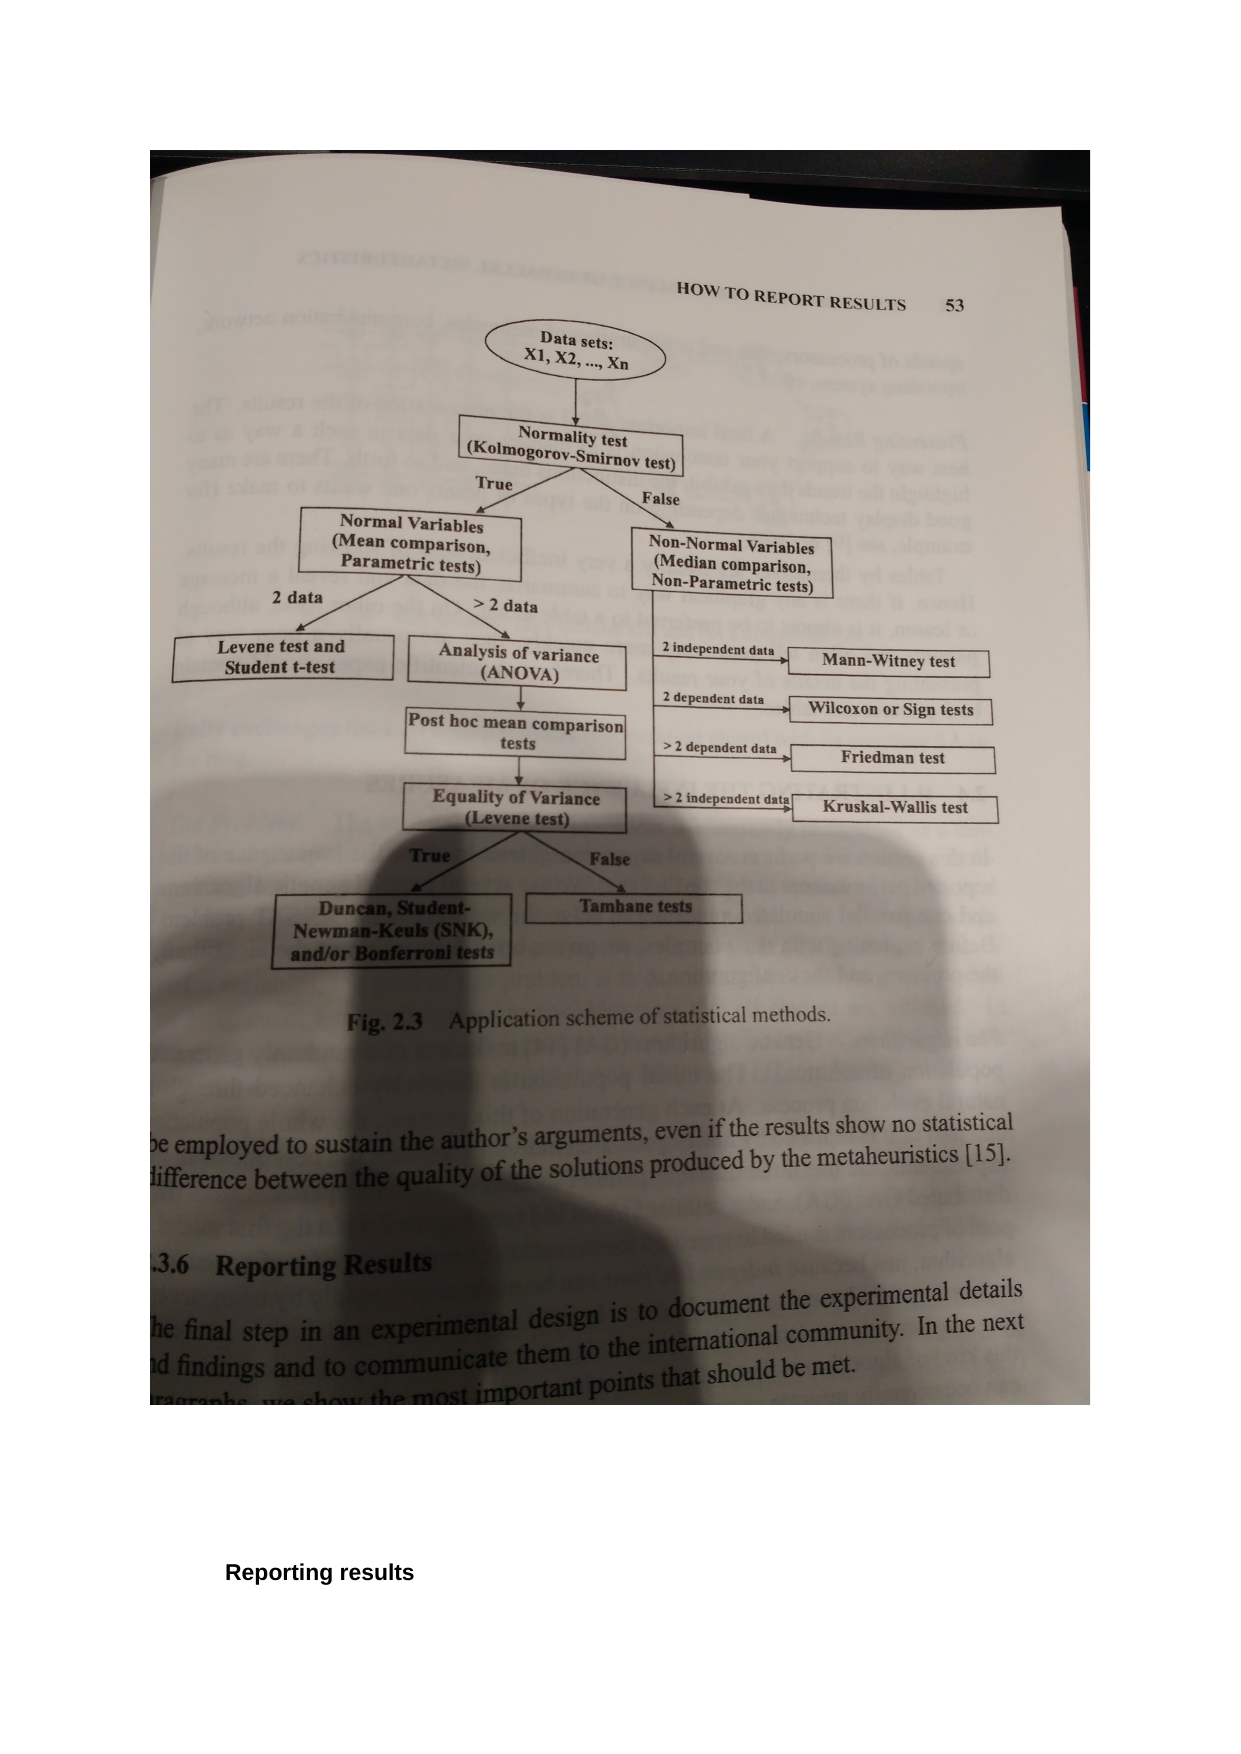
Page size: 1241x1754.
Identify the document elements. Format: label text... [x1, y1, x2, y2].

picture [150, 150, 1091, 1405]
text Reporting results [150, 1559, 1090, 1585]
